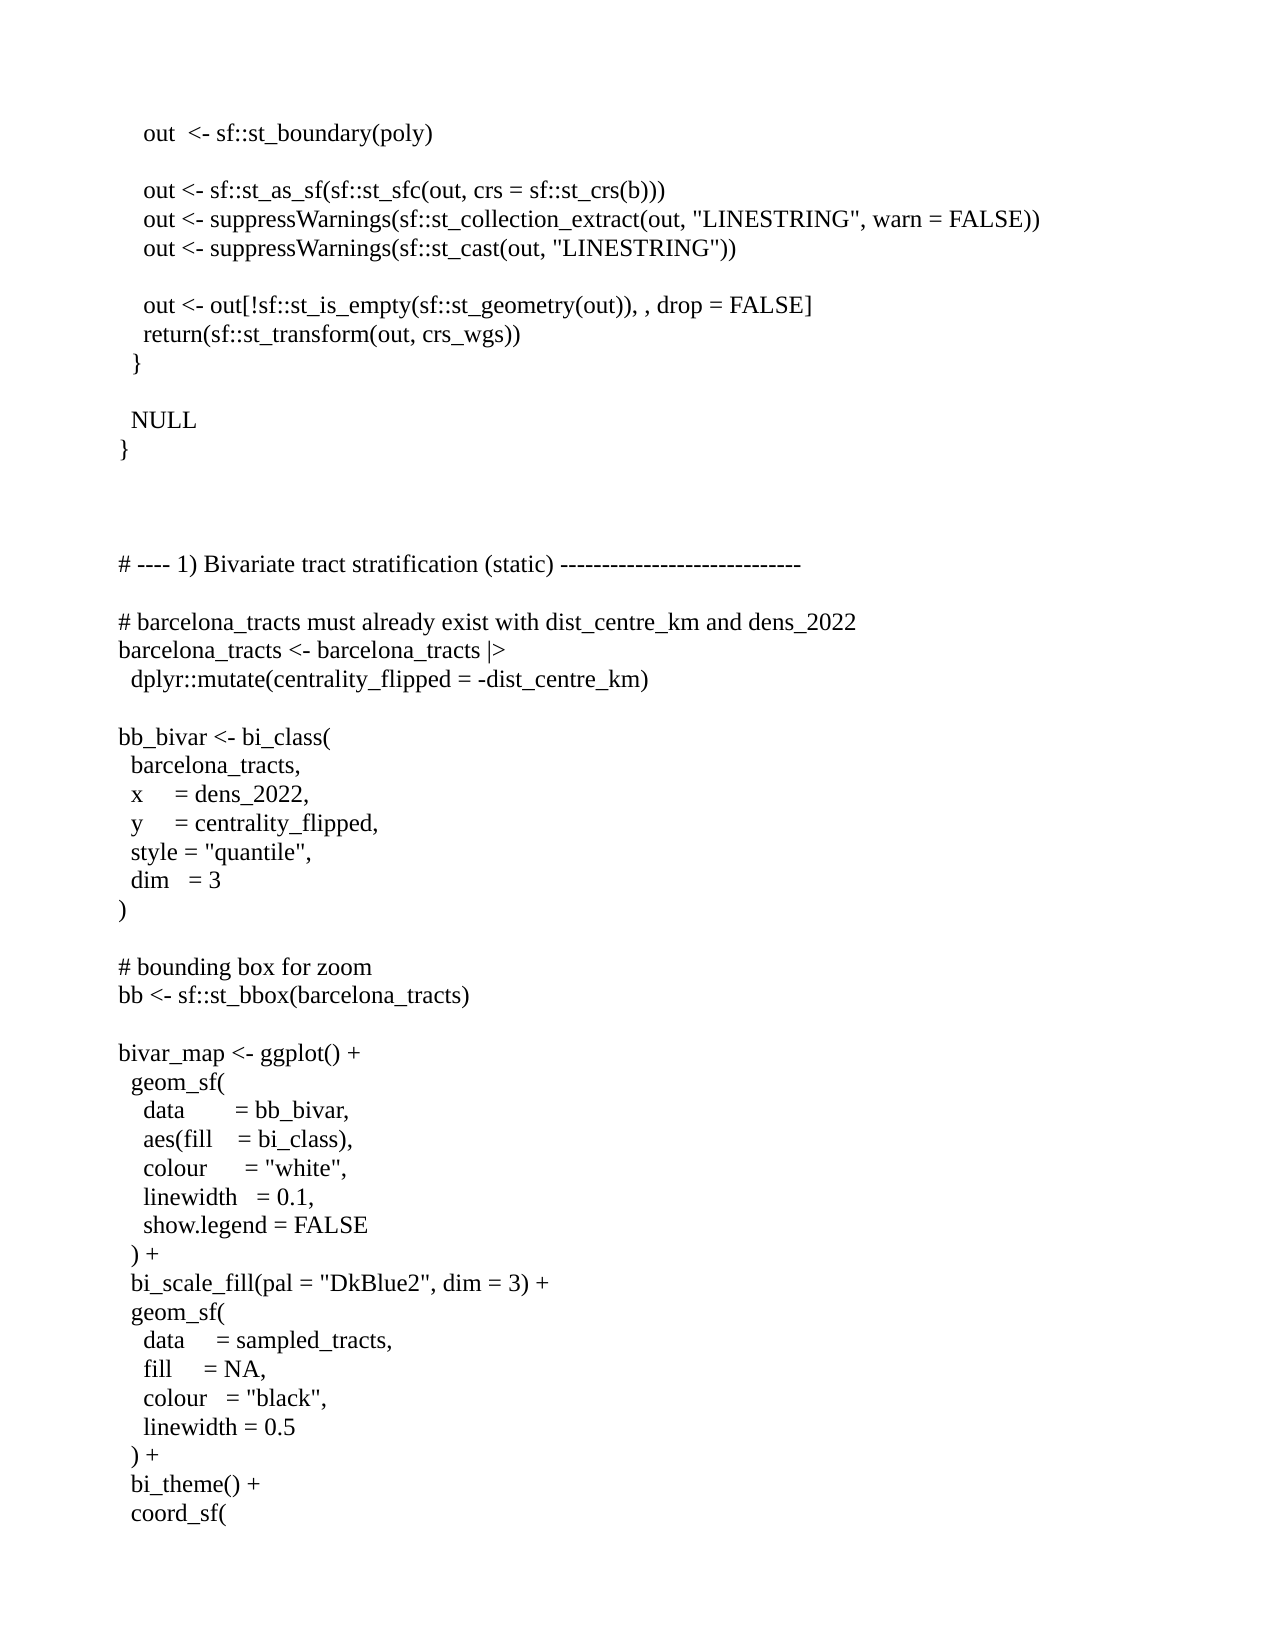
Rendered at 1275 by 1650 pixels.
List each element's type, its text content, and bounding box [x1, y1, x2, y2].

text geom_sf( [118, 1067, 1157, 1096]
text out <- suppressWarnings(sf::st_collection_extract(out, "LINESTRING", warn = FALSE)) [118, 204, 1157, 233]
text show.legend = FALSE [118, 1211, 1157, 1239]
text dim = 3 [118, 866, 1157, 894]
text bb <- sf::st_bbox(barcelona_tracts) [118, 981, 1157, 1009]
text colour = "black", [118, 1383, 1157, 1412]
text data = bb_bivar, [118, 1096, 1157, 1124]
text bi_scale_fill(pal = "DkBlue2", dim = 3) + [118, 1268, 1157, 1297]
text linewidth = 0.1, [118, 1182, 1157, 1211]
text aes(fill = bi_class), [118, 1124, 1157, 1153]
text out <- sf::st_boundary(poly) [118, 118, 1157, 147]
text coord_sf( [118, 1498, 1157, 1527]
text return(sf::st_transform(out, crs_wgs)) [118, 319, 1157, 348]
text ) + [118, 1239, 1157, 1268]
text } [118, 348, 1157, 377]
text style = "quantile", [118, 837, 1157, 866]
text x = dens_2022, [118, 779, 1157, 808]
text # ---- 1) Bivariate tract stratification (static) ----------------------------- [118, 549, 1157, 578]
text # barcelona_tracts must already exist with dist_centre_km and dens_2022 [118, 607, 1157, 636]
text # bounding box for zoom [118, 952, 1157, 981]
text bb_bivar <- bi_class( [118, 722, 1157, 751]
text out <- out[!sf::st_is_empty(sf::st_geometry(out)), , drop = FALSE] [118, 291, 1157, 319]
text NULL [118, 406, 1157, 434]
text bi_theme() + [118, 1469, 1157, 1498]
text bivar_map <- ggplot() + [118, 1038, 1157, 1067]
text out <- sf::st_as_sf(sf::st_sfc(out, crs = sf::st_crs(b))) [118, 176, 1157, 204]
text } [118, 434, 1157, 463]
text y = centrality_flipped, [118, 808, 1157, 837]
text data = sampled_tracts, [118, 1326, 1157, 1354]
text barcelona_tracts, [118, 751, 1157, 779]
text out <- suppressWarnings(sf::st_cast(out, "LINESTRING")) [118, 233, 1157, 262]
text fill = NA, [118, 1354, 1157, 1383]
text colour = "white", [118, 1153, 1157, 1182]
text linewidth = 0.5 [118, 1412, 1157, 1441]
text dplyr::mutate(centrality_flipped = -dist_centre_km) [118, 664, 1157, 693]
text geom_sf( [118, 1297, 1157, 1326]
text ) + [118, 1441, 1157, 1469]
text barcelona_tracts <- barcelona_tracts |> [118, 636, 1157, 664]
text ) [118, 894, 1157, 923]
